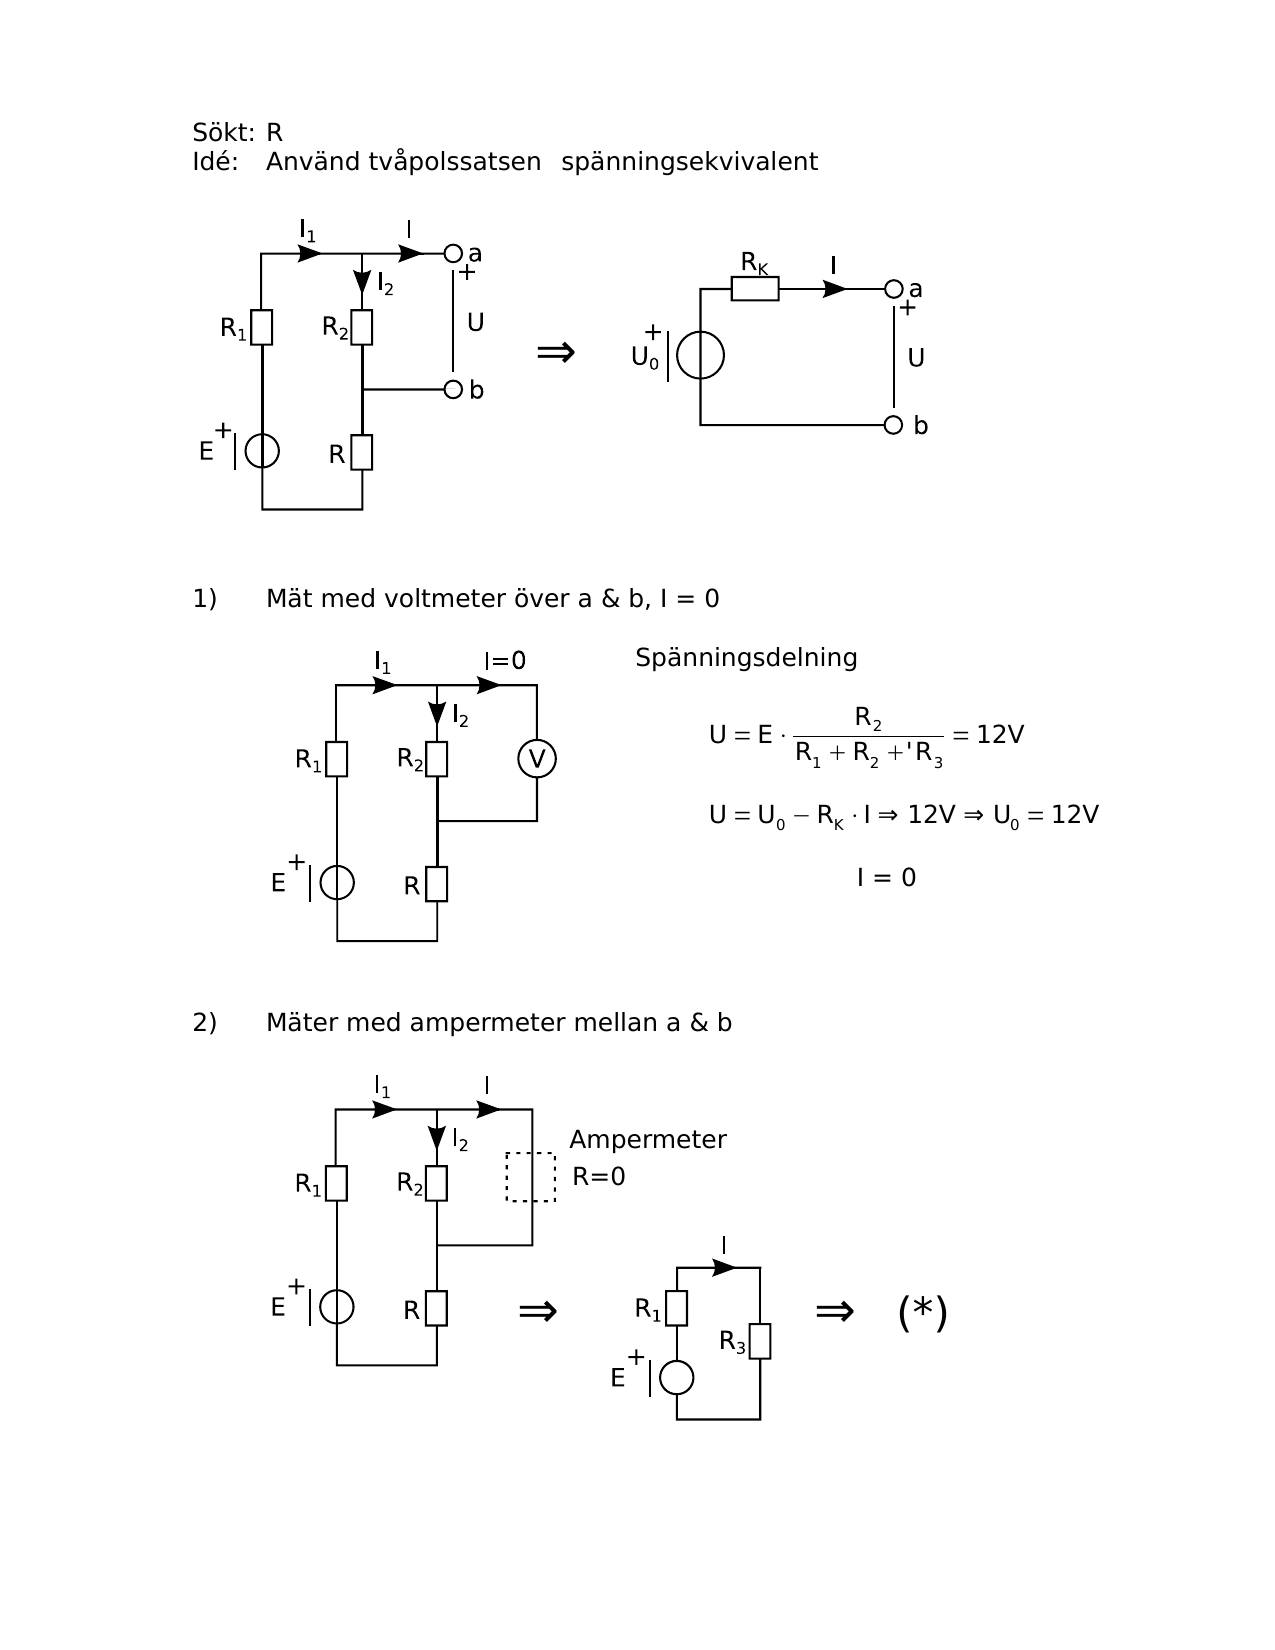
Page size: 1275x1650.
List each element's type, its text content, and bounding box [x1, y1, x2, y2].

text [264, 322, 361, 381]
text [118, 1154, 334, 1193]
text Idé: Använd tvåpolssatsen spänningsekvivalent [118, 147, 1157, 176]
text [895, 322, 1157, 381]
text ⇒ (*) [761, 1281, 1157, 1339]
text I = 0 [439, 863, 1157, 892]
text [428, 869, 446, 892]
text [118, 1125, 334, 1154]
text 2) Mäter med ampermeter mellan a & b [118, 1009, 1157, 1038]
text [427, 1168, 445, 1193]
text ⇒ [438, 1281, 676, 1339]
text [438, 1125, 531, 1154]
text Spänningsdelning [118, 643, 1157, 672]
text [337, 1154, 436, 1193]
text [668, 1293, 685, 1324]
text [338, 1281, 436, 1339]
text 1) Mät med voltmeter över a & b, I = 0 [118, 585, 1157, 614]
text [118, 863, 336, 892]
text [678, 1281, 759, 1339]
text [353, 322, 371, 343]
text [118, 322, 261, 381]
text R=0 [534, 1154, 1157, 1193]
text [751, 1326, 769, 1339]
text Ampermeter [534, 1125, 1157, 1154]
text [427, 1293, 445, 1324]
text [118, 1281, 336, 1339]
text [327, 1168, 345, 1193]
text Sökt: R [118, 118, 1157, 147]
text [253, 322, 271, 343]
text [702, 322, 893, 381]
text [438, 1154, 531, 1193]
text [338, 863, 436, 892]
text ⇒ [364, 322, 699, 381]
text [337, 1125, 436, 1154]
